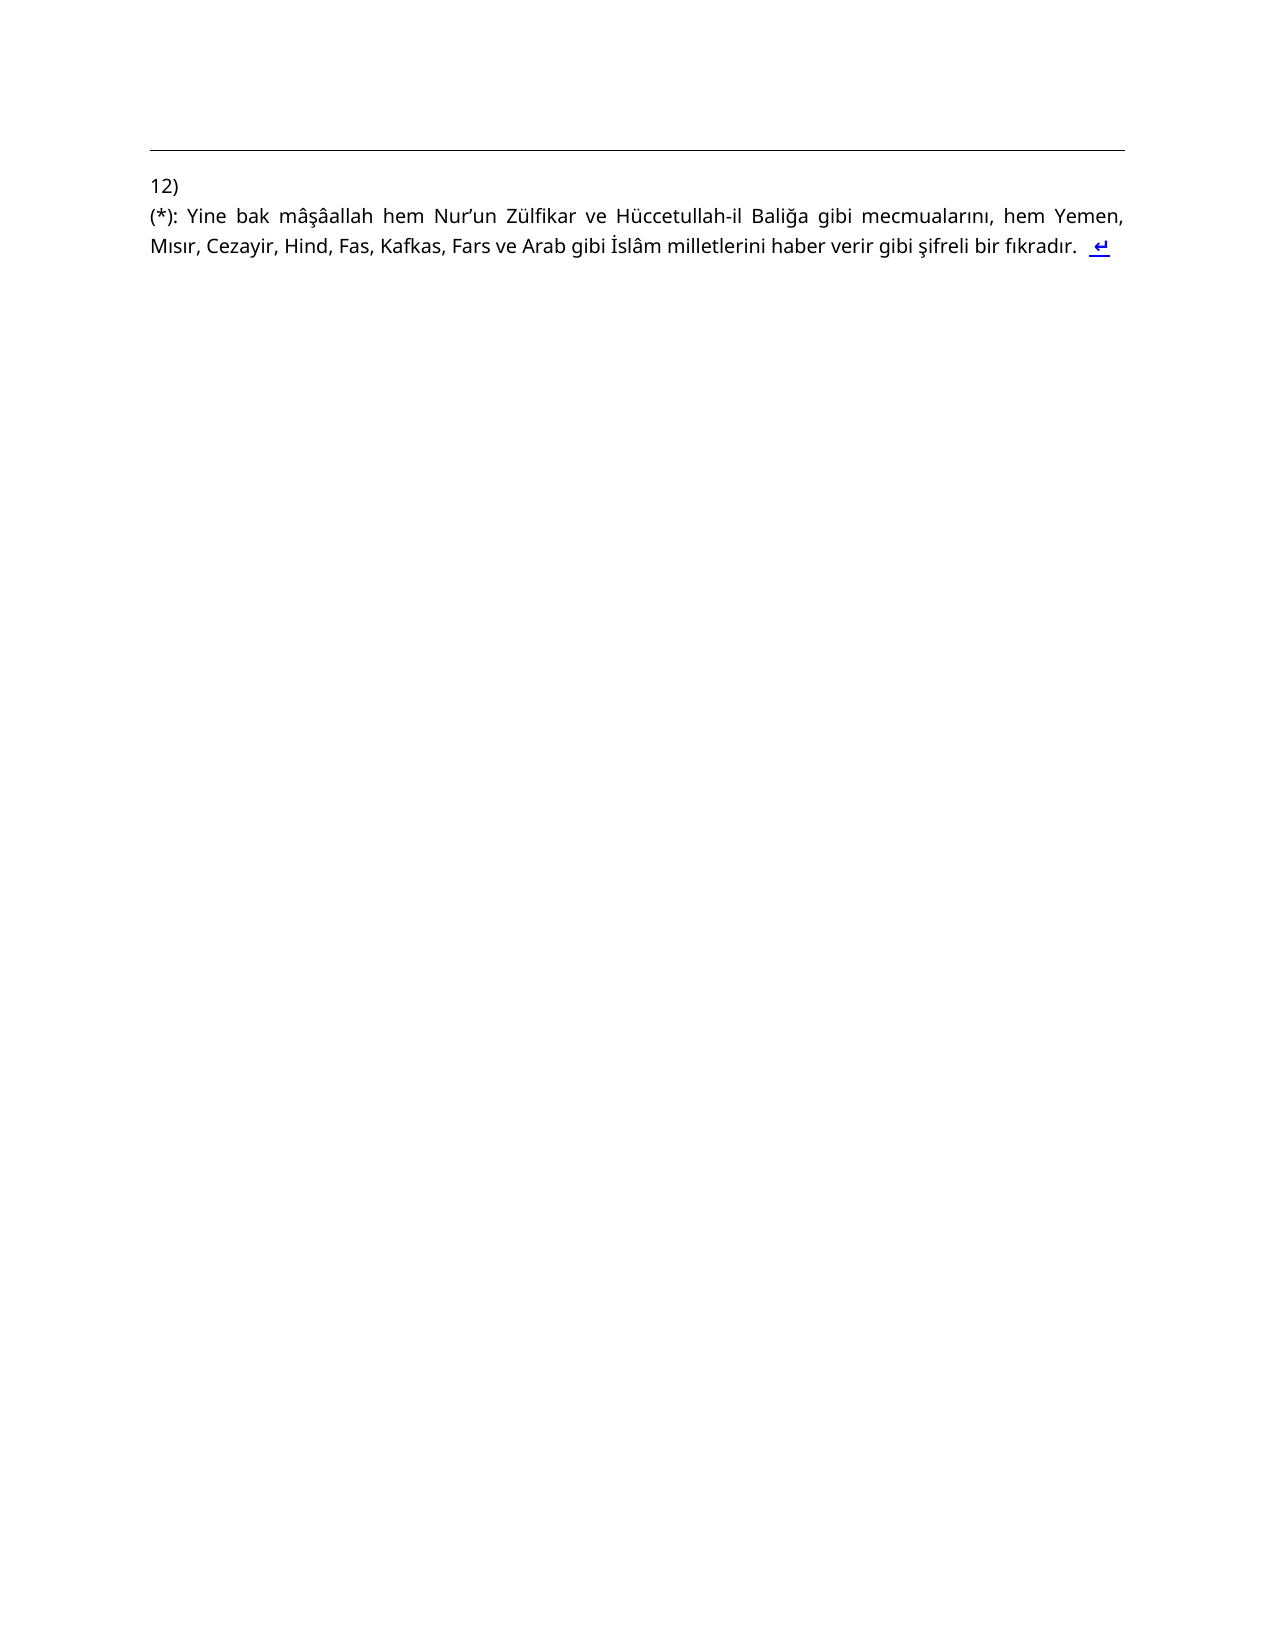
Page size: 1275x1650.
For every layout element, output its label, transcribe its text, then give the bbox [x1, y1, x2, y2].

text 12) [150, 151, 1125, 199]
text (*): Yine bak mâşâallah hem Nur’un Zülfikar ve Hüccetullah-il Baliğa gibi mecmualarını, hem Yemen, Mısır, Cezayir, Hind, Fas, Kafkas, Fars ve Arab gibi İslâm milletlerini haber verir gibi şifreli bir fıkradır. ↵ [150, 199, 1125, 259]
